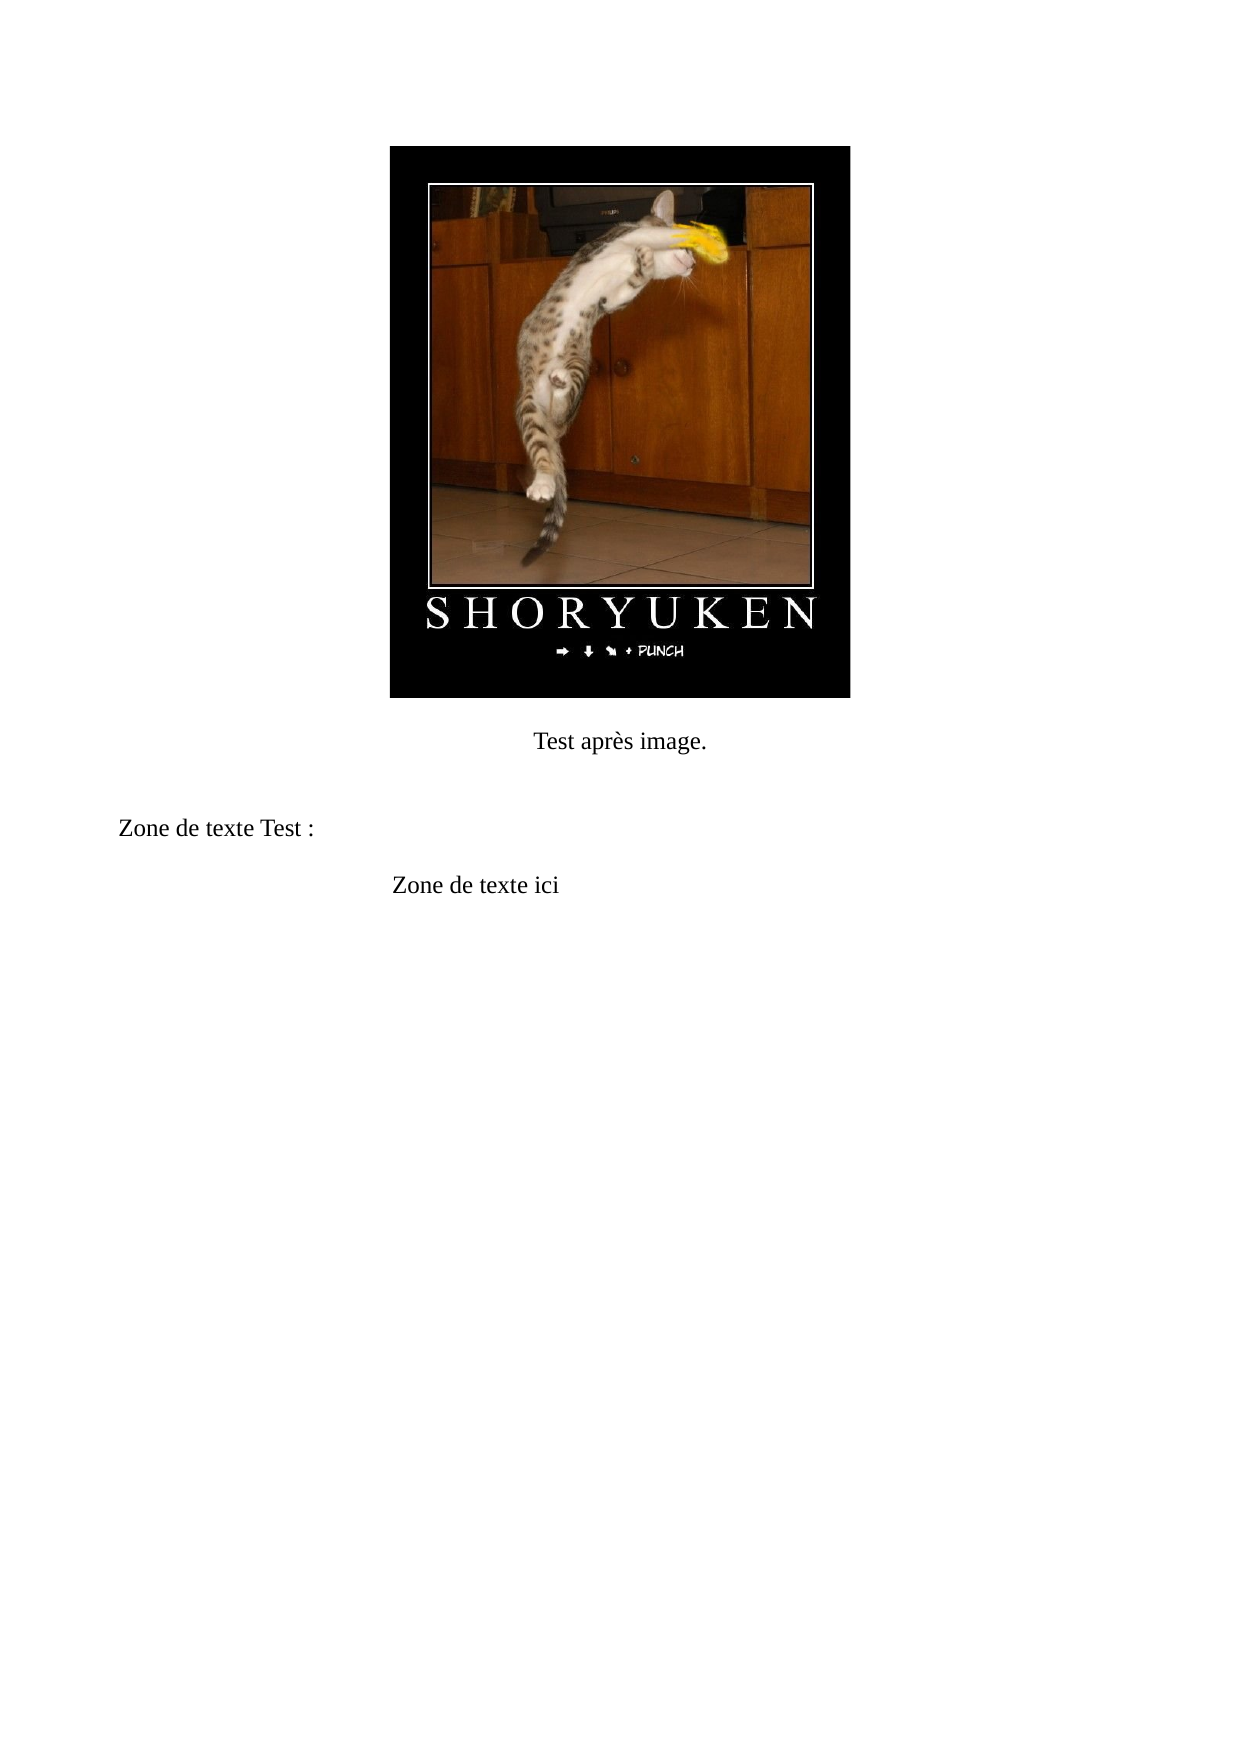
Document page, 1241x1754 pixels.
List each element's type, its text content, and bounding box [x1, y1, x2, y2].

text Test après image. [118, 726, 1122, 755]
text Zone de texte Test : [118, 813, 1122, 841]
picture [389, 146, 851, 698]
